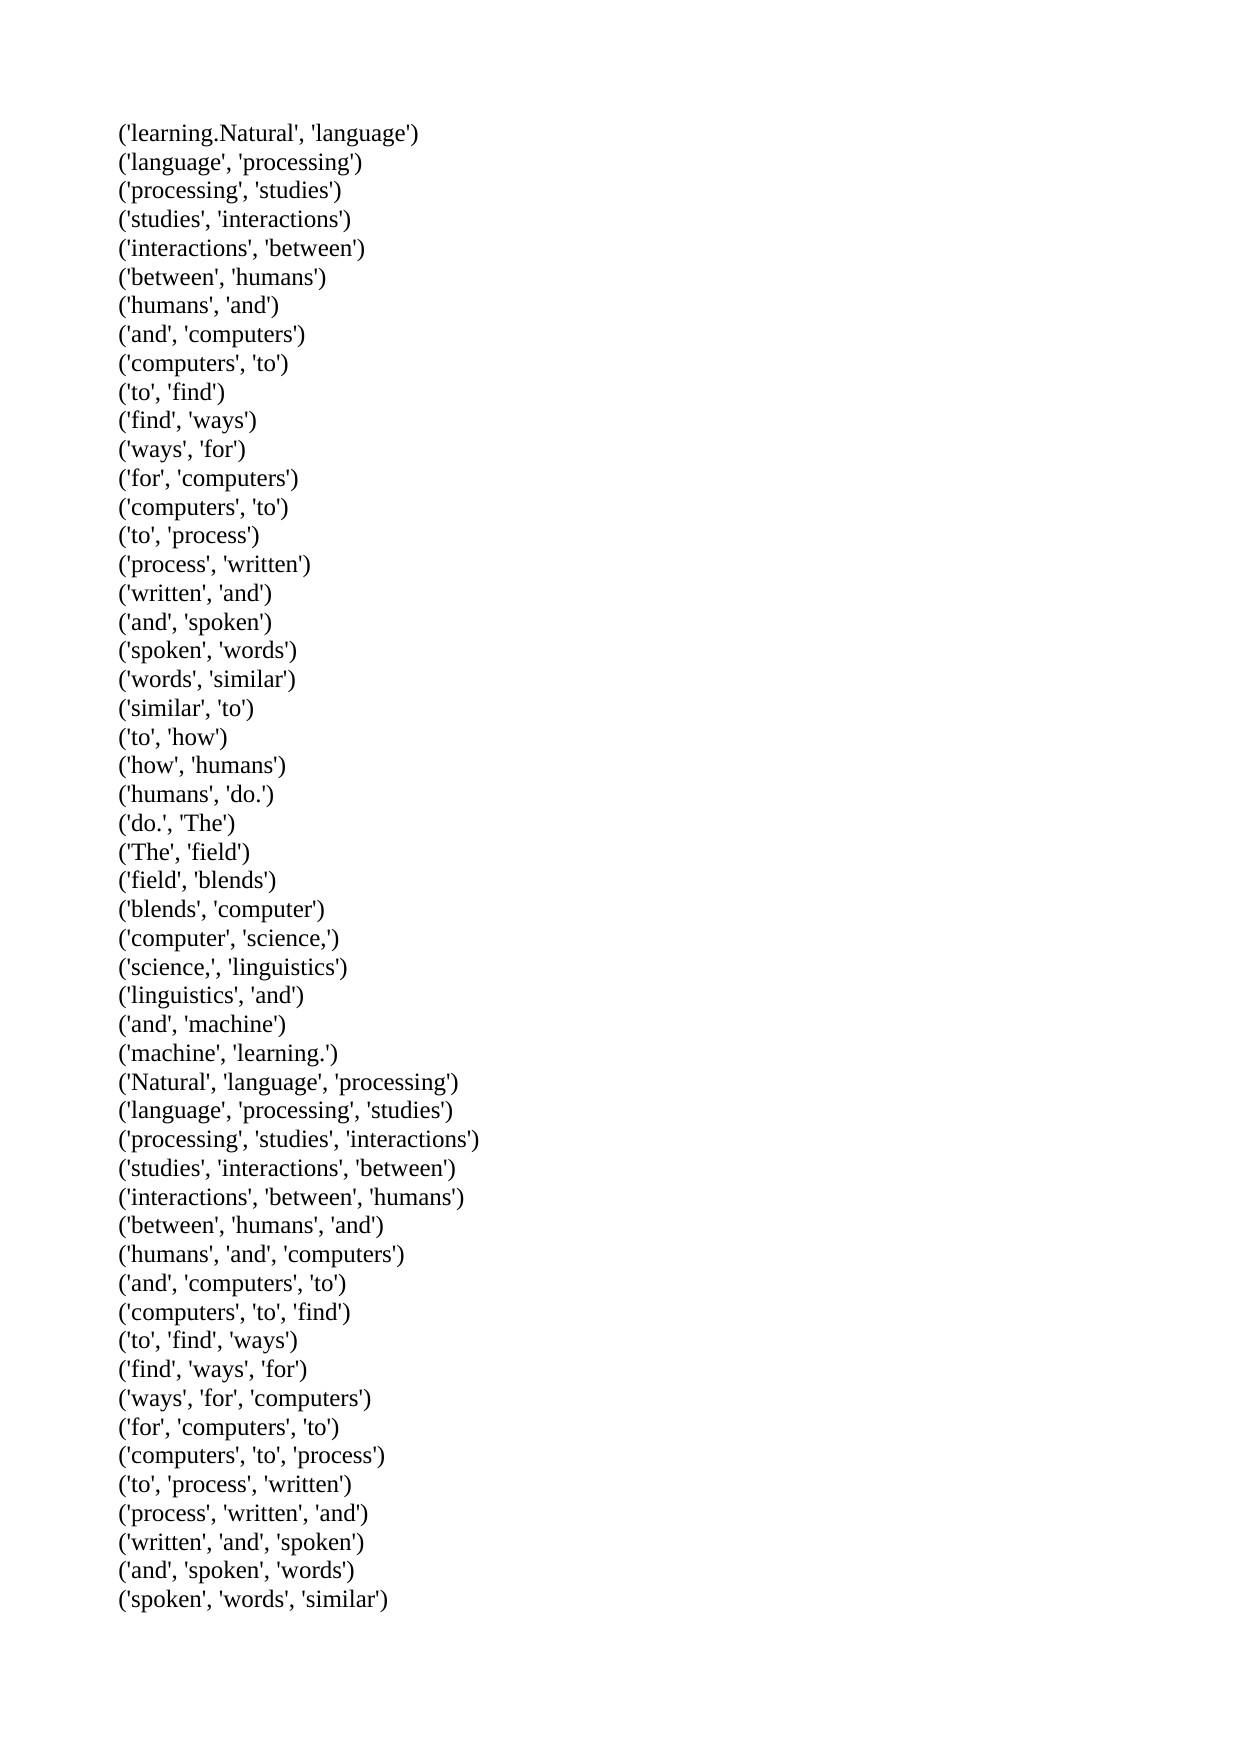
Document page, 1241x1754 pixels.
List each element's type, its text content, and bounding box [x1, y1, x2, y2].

text ('find', 'ways', 'for') [118, 1354, 1122, 1383]
text ('find', 'ways') [118, 406, 1122, 434]
text ('to', 'find') [118, 377, 1122, 406]
text ('written', 'and', 'spoken') [118, 1527, 1122, 1556]
text ('studies', 'interactions', 'between') [118, 1153, 1122, 1182]
text ('humans', 'do.') [118, 779, 1122, 808]
text ('to', 'how') [118, 722, 1122, 751]
text ('spoken', 'words') [118, 636, 1122, 664]
text ('computers', 'to') [118, 348, 1122, 377]
text ('to', 'process') [118, 521, 1122, 549]
text ('written', 'and') [118, 578, 1122, 607]
text ('interactions', 'between') [118, 233, 1122, 262]
text ('computer', 'science,') [118, 923, 1122, 952]
text ('to', 'find', 'ways') [118, 1326, 1122, 1354]
text ('do.', 'The') [118, 808, 1122, 837]
text ('and', 'spoken', 'words') [118, 1556, 1122, 1584]
text ('humans', 'and', 'computers') [118, 1239, 1122, 1268]
text ('how', 'humans') [118, 751, 1122, 779]
text ('language', 'processing') [118, 147, 1122, 176]
text ('ways', 'for', 'computers') [118, 1383, 1122, 1412]
text ('words', 'similar') [118, 664, 1122, 693]
text ('and', 'spoken') [118, 607, 1122, 636]
text ('linguistics', 'and') [118, 981, 1122, 1009]
text ('science,', 'linguistics') [118, 952, 1122, 981]
text ('between', 'humans', 'and') [118, 1211, 1122, 1239]
text ('process', 'written', 'and') [118, 1498, 1122, 1527]
text ('computers', 'to') [118, 492, 1122, 521]
text ('spoken', 'words', 'similar') [118, 1584, 1122, 1613]
text ('The', 'field') [118, 837, 1122, 866]
text ('similar', 'to') [118, 693, 1122, 722]
text ('field', 'blends') [118, 866, 1122, 894]
text ('computers', 'to', 'process') [118, 1441, 1122, 1469]
text ('and', 'computers', 'to') [118, 1268, 1122, 1297]
text ('language', 'processing', 'studies') [118, 1096, 1122, 1124]
text ('for', 'computers') [118, 463, 1122, 492]
text ('humans', 'and') [118, 291, 1122, 319]
text ('between', 'humans') [118, 262, 1122, 291]
text ('processing', 'studies') [118, 176, 1122, 204]
text ('ways', 'for') [118, 434, 1122, 463]
text ('processing', 'studies', 'interactions') [118, 1124, 1122, 1153]
text ('interactions', 'between', 'humans') [118, 1182, 1122, 1211]
text ('Natural', 'language', 'processing') [118, 1067, 1122, 1096]
text ('computers', 'to', 'find') [118, 1297, 1122, 1326]
text ('machine', 'learning.') [118, 1038, 1122, 1067]
text ('learning.Natural', 'language') [118, 118, 1122, 147]
text ('studies', 'interactions') [118, 204, 1122, 233]
text ('and', 'computers') [118, 319, 1122, 348]
text ('to', 'process', 'written') [118, 1469, 1122, 1498]
text ('blends', 'computer') [118, 894, 1122, 923]
text ('process', 'written') [118, 549, 1122, 578]
text ('for', 'computers', 'to') [118, 1412, 1122, 1441]
text ('and', 'machine') [118, 1009, 1122, 1038]
